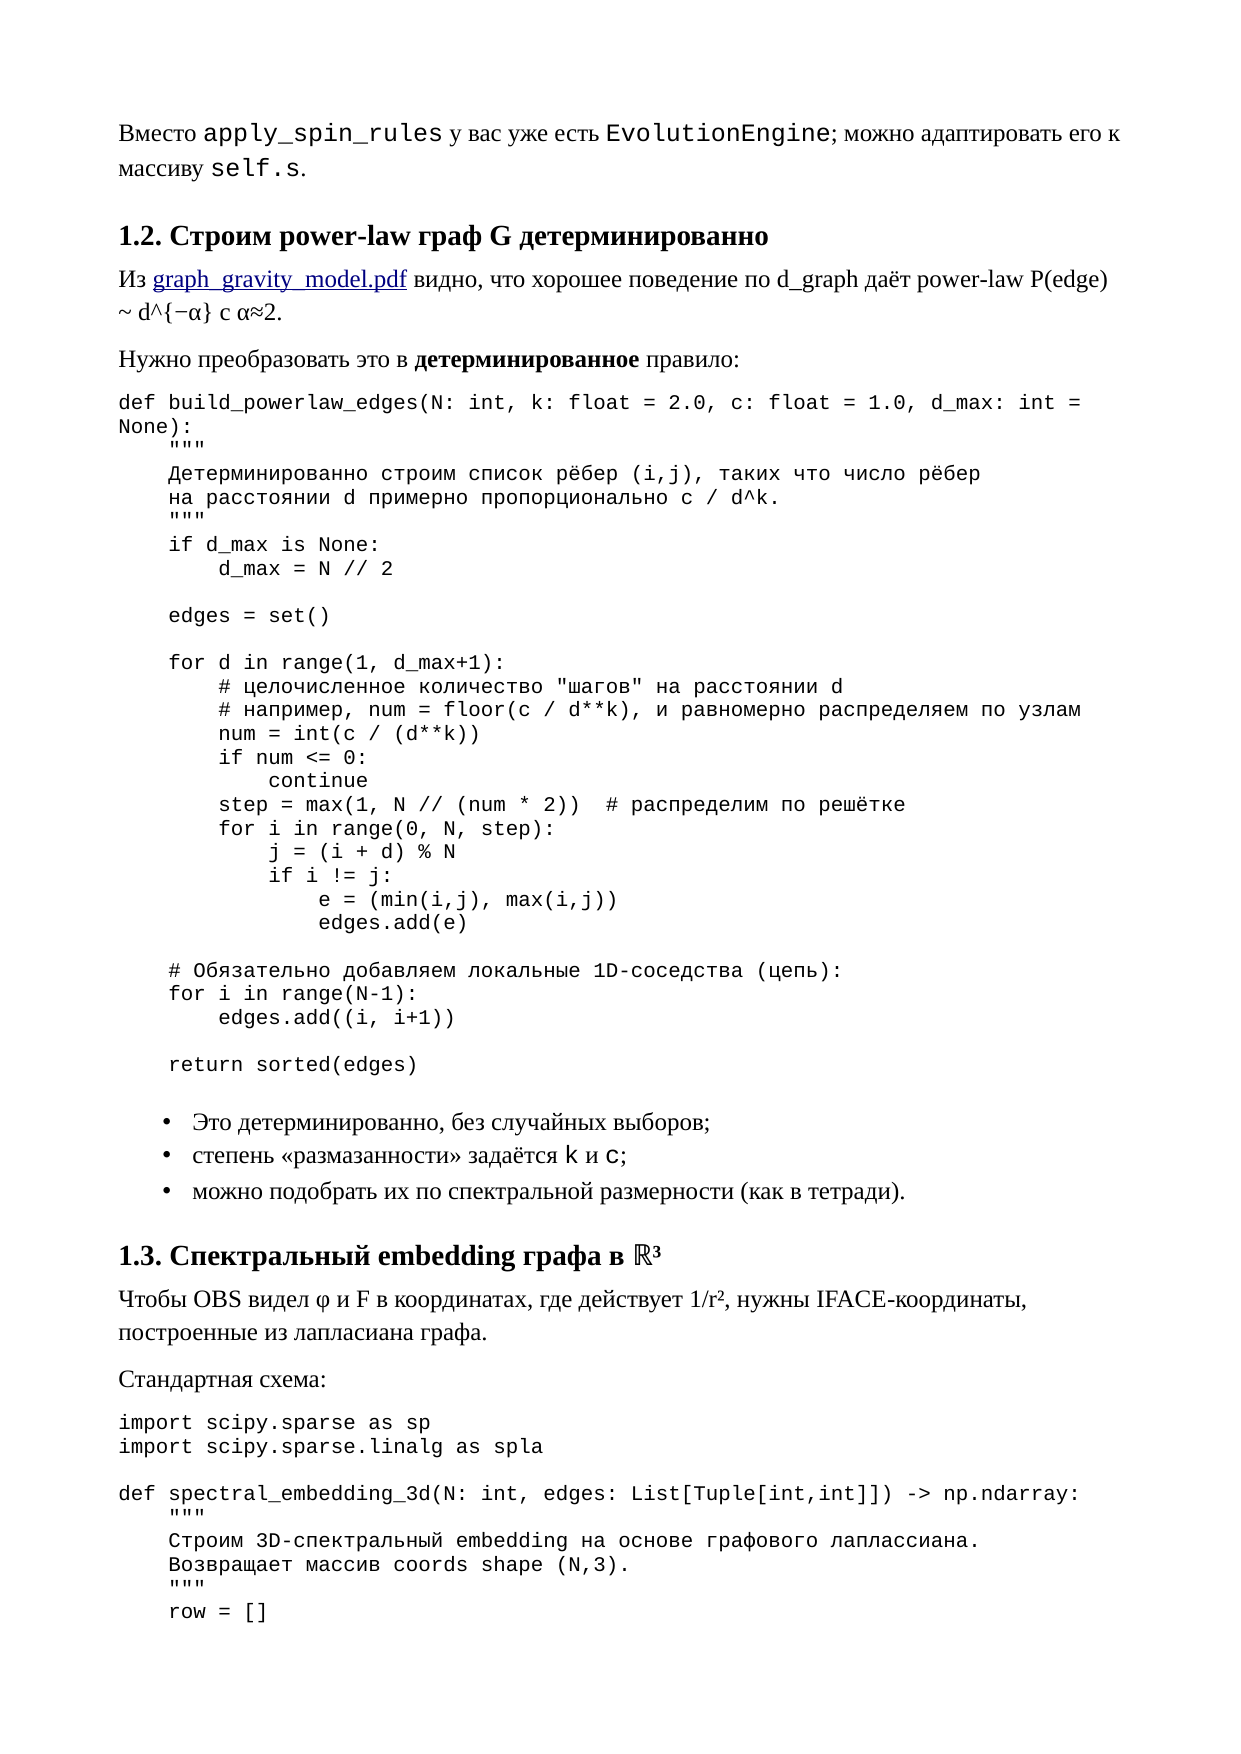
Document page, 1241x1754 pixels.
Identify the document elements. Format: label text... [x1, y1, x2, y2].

subtitle 1.3. Спектральный embedding графа в ℝ³ [118, 1238, 1122, 1271]
list степень «размазанности» задаётся k и c; [162, 1140, 1122, 1171]
text # целочисленное количество "шагов" на расстоянии d [118, 676, 1122, 699]
text num = int(c / (d**k)) [118, 723, 1122, 747]
text step = max(1, N // (num * 2)) # распределим по решётке [118, 794, 1122, 818]
text import scipy.sparse as sp [118, 1412, 1122, 1436]
text import scipy.sparse.linalg as spla [118, 1436, 1122, 1459]
text d_max = N // 2 [118, 558, 1122, 581]
text Чтобы OBS видел φ и F в координатах, где действует 1/r², нужны IFACE‑координаты, построенные из лапласиана графа. [118, 1284, 1122, 1346]
text edges.add(e) [118, 912, 1122, 936]
text continue [118, 770, 1122, 794]
text # например, num = floor(c / d**k), и равномерно распределяем по узлам [118, 699, 1122, 723]
text return sorted(edges) [118, 1054, 1122, 1078]
text Строим 3D-спектральный embedding на основе графового лаплассиана. [118, 1530, 1122, 1554]
text Возвращает массив coords shape (N,3). [118, 1554, 1122, 1578]
text row = [] [118, 1601, 1122, 1625]
text j = (i + d) % N [118, 841, 1122, 865]
text for d in range(1, d_max+1): [118, 652, 1122, 676]
text """ [118, 510, 1122, 534]
text Вместо apply_spin_rules у вас уже есть EvolutionEngine; можно адаптировать его к массиву self.s. [118, 118, 1122, 184]
text """ [118, 439, 1122, 463]
text Из graph_gravity_model.pdf видно, что хорошее поведение по d_graph даёт power‑law P(edge) ~ d^{−α} с α≈2. [118, 264, 1122, 326]
text edges = set() [118, 605, 1122, 628]
text """ [118, 1578, 1122, 1601]
text if num <= 0: [118, 747, 1122, 770]
text e = (min(i,j), max(i,j)) [118, 889, 1122, 912]
text """ [118, 1507, 1122, 1530]
subtitle 1.2. Строим power‑law граф G детерминированно [118, 218, 1122, 251]
text for i in range(0, N, step): [118, 818, 1122, 841]
text Стандартная схема: [118, 1364, 1122, 1393]
text Нужно преобразовать это в детерминированное правило: [118, 344, 1122, 373]
text def build_powerlaw_edges(N: int, k: float = 2.0, c: float = 1.0, d_max: int = None): [118, 392, 1122, 439]
list Это детерминированно, без случайных выборов; [162, 1107, 1122, 1136]
text for i in range(N-1): [118, 983, 1122, 1007]
text def spectral_embedding_3d(N: int, edges: List[Tuple[int,int]]) -> np.ndarray: [118, 1483, 1122, 1507]
text edges.add((i, i+1)) [118, 1007, 1122, 1031]
list можно подобрать их по спектральной размерности (как в тетради). [162, 1176, 1122, 1204]
text на расстоянии d примерно пропорционально c / d^k. [118, 487, 1122, 510]
text if i != j: [118, 865, 1122, 889]
text # Обязательно добавляем локальные 1D-соседства (цепь): [118, 959, 1122, 983]
text Детерминированно строим список рёбер (i,j), таких что число рёбер [118, 463, 1122, 487]
text if d_max is None: [118, 534, 1122, 558]
